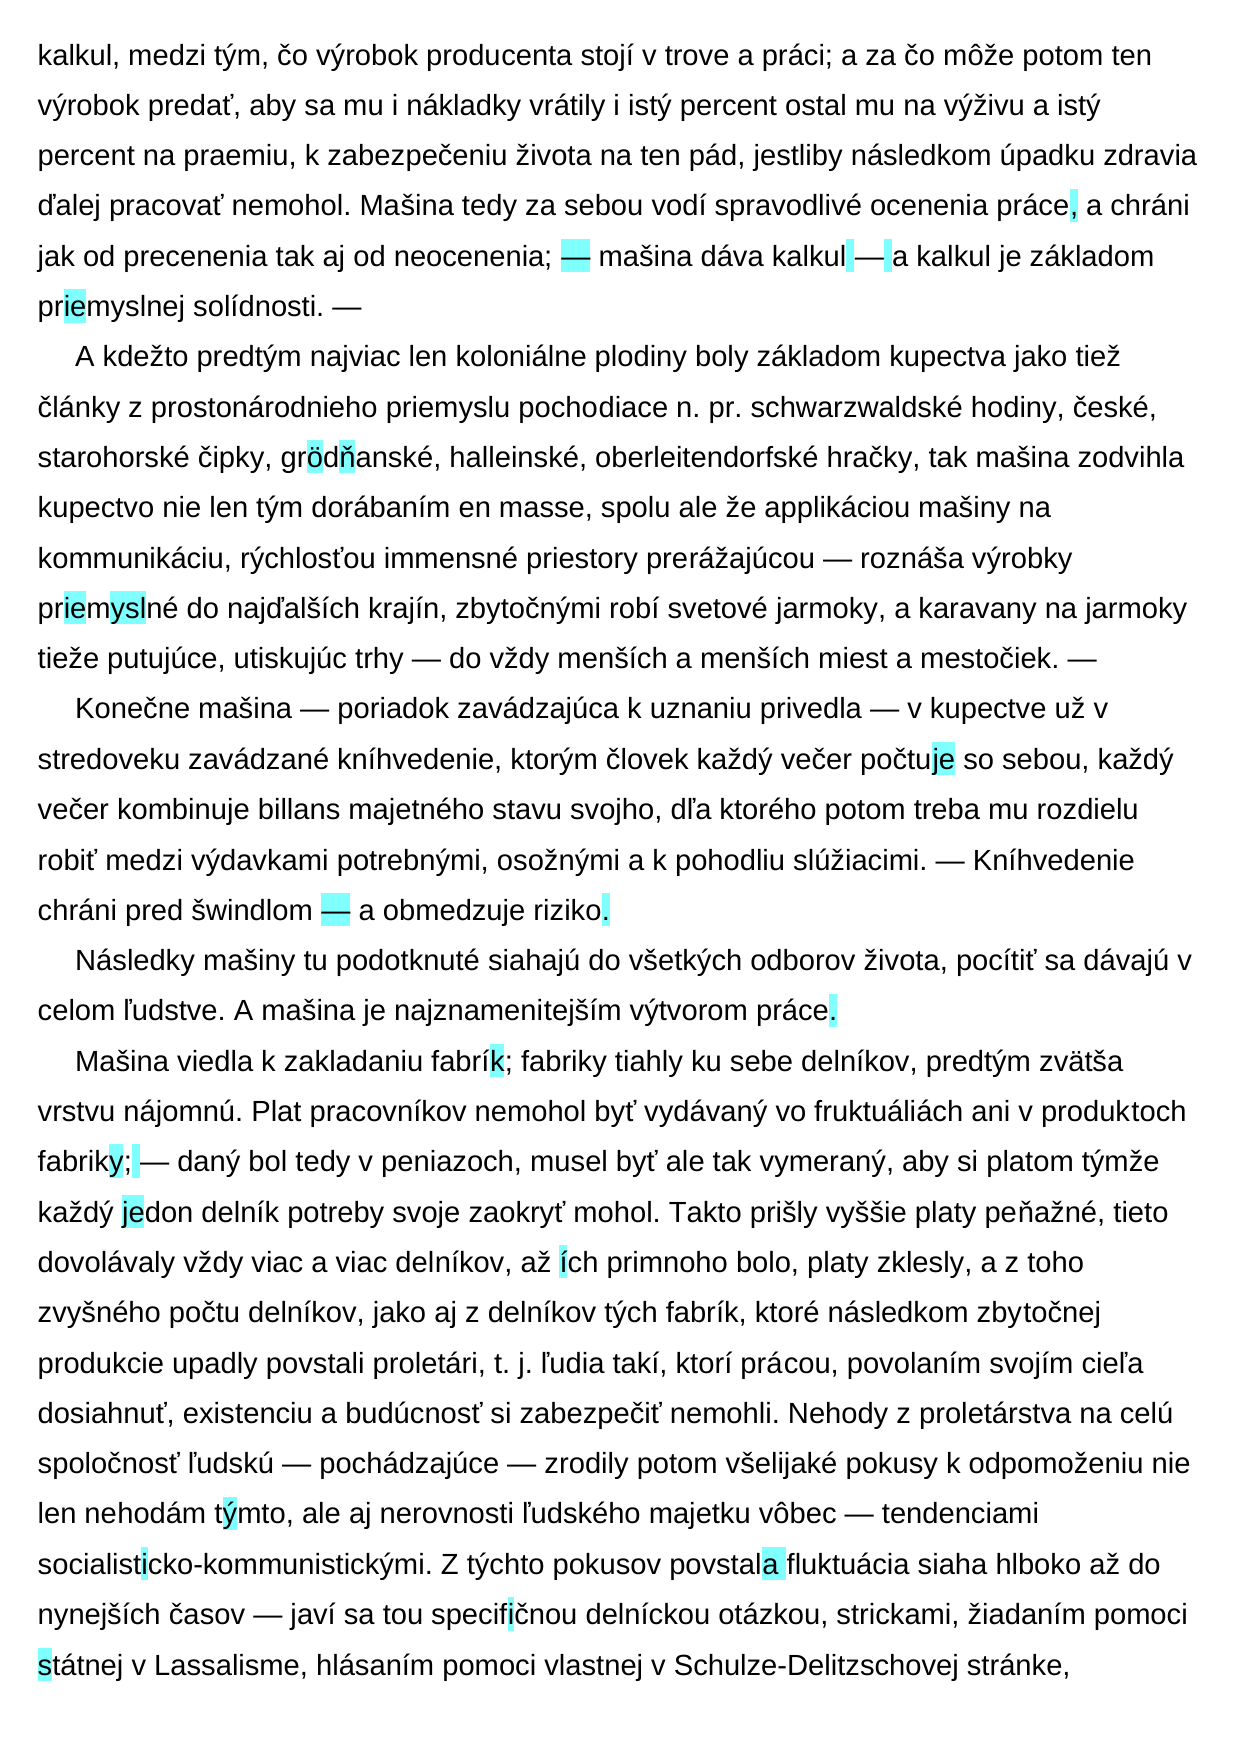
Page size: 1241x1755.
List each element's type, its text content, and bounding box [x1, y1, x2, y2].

text A kdežto predtým najviac len koloniálne plodiny boly základom kupectva jako tiež články z prostonárodnieho priemyslu pocho­diace n. pr. schwarzwaldské hodiny, české, starohorské čipky, grödňanské, halleinské, oberleitendorfské hračky, tak mašina zodvihla kupectvo nie len tým dorábaním en masse, spolu ale že applikáciou mašiny na kommunikáciu, rýchlosťou immensné priestory pre­rážajúcou — roznáša výrobky priemyslné do najďalších krajín, zbytočnými robí svetové jarmoky, a karavany na jarmoky tieže putu­júce, utiskujúc trhy — do vždy menších a menších miest a mestočiek. — [37, 339, 1203, 675]
text Konečne mašina — poriadok zavádzajúca k uznaniu privedla — v kupectve už v stredoveku zavádzané kníhvedenie, ktorým človek každý večer počtuje so sebou, každý večer kombinuje billans majetného stavu svojho, dľa ktorého potom treba mu rozdielu robiť medzi výdavkami potrebnými, osožnými a k pohodliu slúžiacimi. — Kníhvedenie chráni pred šwindlom — a obmedzuje riziko. [37, 692, 1203, 926]
text Mašina viedla k zakladaniu fabrík; fa­briky tiahly ku sebe delníkov, predtým zvätša vrstvu nájomnú. Plat pracovníkov nemohol byť vydávaný vo fruktuáliách ani v produk­toch fabriky; — daný bol tedy v peniazoch, musel byť ale tak vymeraný, aby si platom týmže každý jedon delník potreby svoje zaokryť mohol. Takto prišly vyššie platy pe­ňažné, tieto dovolávaly vždy viac a viac del­níkov, až ích primnoho bolo, platy zklesly, a z toho zvyšného počtu delníkov, jako aj z delníkov tých fabrík, ktoré následkom zby­točnej produkcie upadly povstali proletári, t. j. ľudia takí, ktorí prá­cou, povolaním svojím cieľa dosiahnuť, exis­tenciu a budúcnosť si zabezpečiť nemohli. Nehody z proletárstva na celú spoločnosť ľudskú — pochádzajúce — zrodily potom všelijaké pokusy k odpomoženiu nie len ne­hodám týmto, ale aj nerovnosti ľudského majetku vôbec — tendenciami socialisticko-kommunistickými. Z týchto pokusov povstala fluktuácia siaha hlboko až do nynejších ča­sov — javí sa tou specifičnou delníckou otázkou, strickami, žiadaním pomoci státnej v Lassalisme, hlásaním pomoci vlastnej v Schulze-Delitzschovej stránke, [37, 1044, 1203, 1681]
text Následky mašiny tu podotknuté siahajú do všetkých odborov života, pocítiť sa dávajú v celom ľudstve. A mašina je najznamenitejším výtvorom práce. [37, 943, 1203, 1027]
text kalkul, medzi tým, čo výrobok produ­centa stojí v trove a práci; a za čo môže potom ten výrobok predať, aby sa mu i nákladky vrátily i istý percent ostal mu na výživu a istý percent na praemiu, k zabez­pečeniu života na ten pád, jestliby následkom úpadku zdravia ďalej pracovať nemohol. Ma­šina tedy za sebou vodí spravodlivé ocenenia práce, a chráni jak od precenenia tak aj od neocenenia; — mašina dáva kalkul — a kal­kul je základom priemyslnej solídnosti. — [37, 37, 1203, 323]
